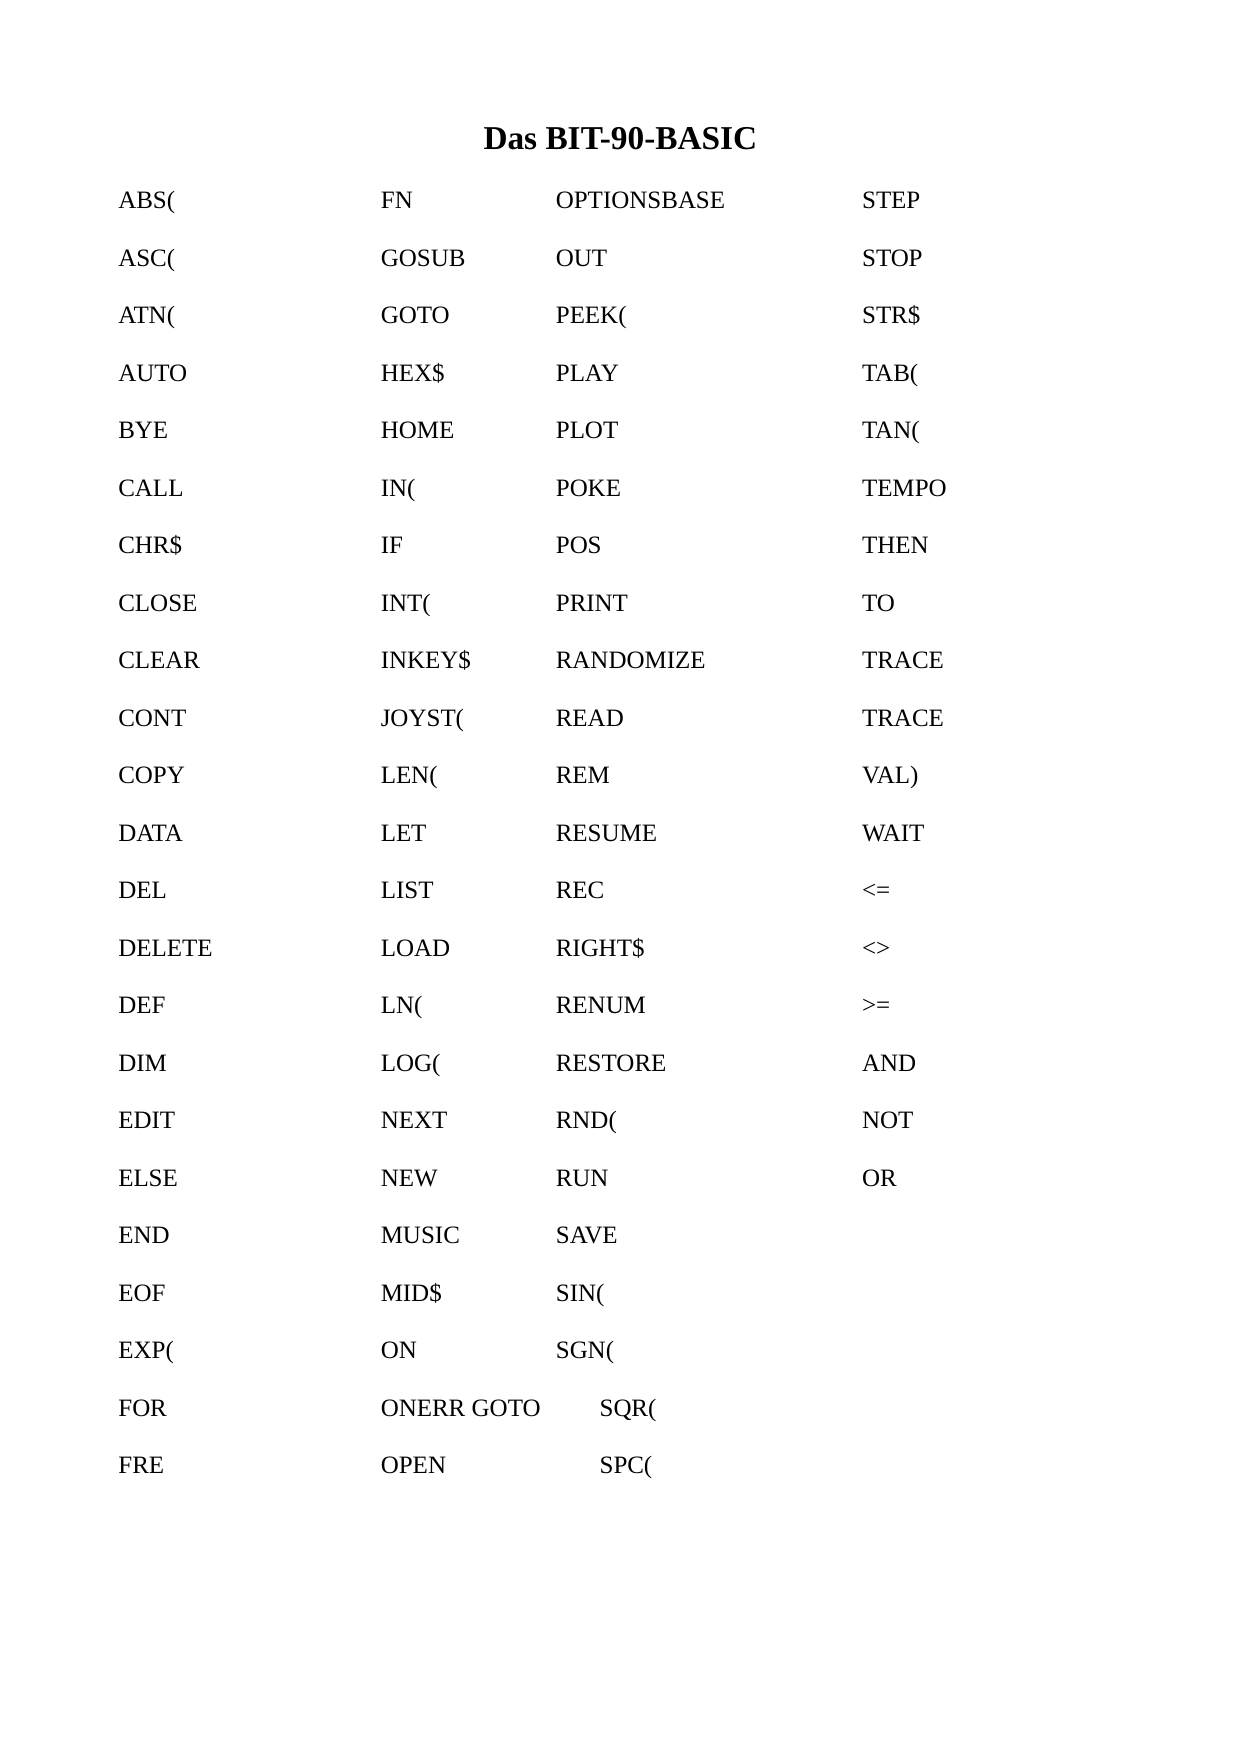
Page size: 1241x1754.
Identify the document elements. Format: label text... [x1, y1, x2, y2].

text FOR ONERR GOTO SQR( [118, 1393, 1122, 1421]
text DIM LOG( RESTORE AND [118, 1048, 1122, 1076]
text DEF LN( RENUM >= [118, 990, 1122, 1019]
text CHR$ IF POS THEN [118, 530, 1122, 559]
text END MUSIC SAVE [118, 1220, 1122, 1249]
text BYE HOME PLOT TAN( [118, 415, 1122, 444]
text FRE OPEN SPC( [118, 1450, 1122, 1479]
text ELSE NEW RUN OR [118, 1163, 1122, 1191]
text COPY LEN( REM VAL) [118, 760, 1122, 789]
text EDIT NEXT RND( NOT [118, 1105, 1122, 1134]
text DELETE LOAD RIGHT$ <> [118, 933, 1122, 961]
text EXP( ON SGN( [118, 1335, 1122, 1364]
text CALL IN( POKE TEMPO [118, 473, 1122, 501]
text CONT JOYST( READ TRACE [118, 703, 1122, 731]
text ABS( FN OPTIONSBASE STEP [118, 185, 1122, 214]
text EOF MID$ SIN( [118, 1278, 1122, 1306]
text ATN( GOTO PEEK( STR$ [118, 300, 1122, 329]
text ASC( GOSUB OUT STOP [118, 243, 1122, 271]
text DATA LET RESUME WAIT [118, 818, 1122, 846]
text Das BIT-90-BASIC [118, 118, 1122, 156]
text AUTO HEX$ PLAY TAB( [118, 358, 1122, 386]
text DEL LIST REC <= [118, 875, 1122, 904]
text CLOSE INT( PRINT TO [118, 588, 1122, 616]
text CLEAR INKEY$ RANDOMIZE TRACE [118, 645, 1122, 674]
